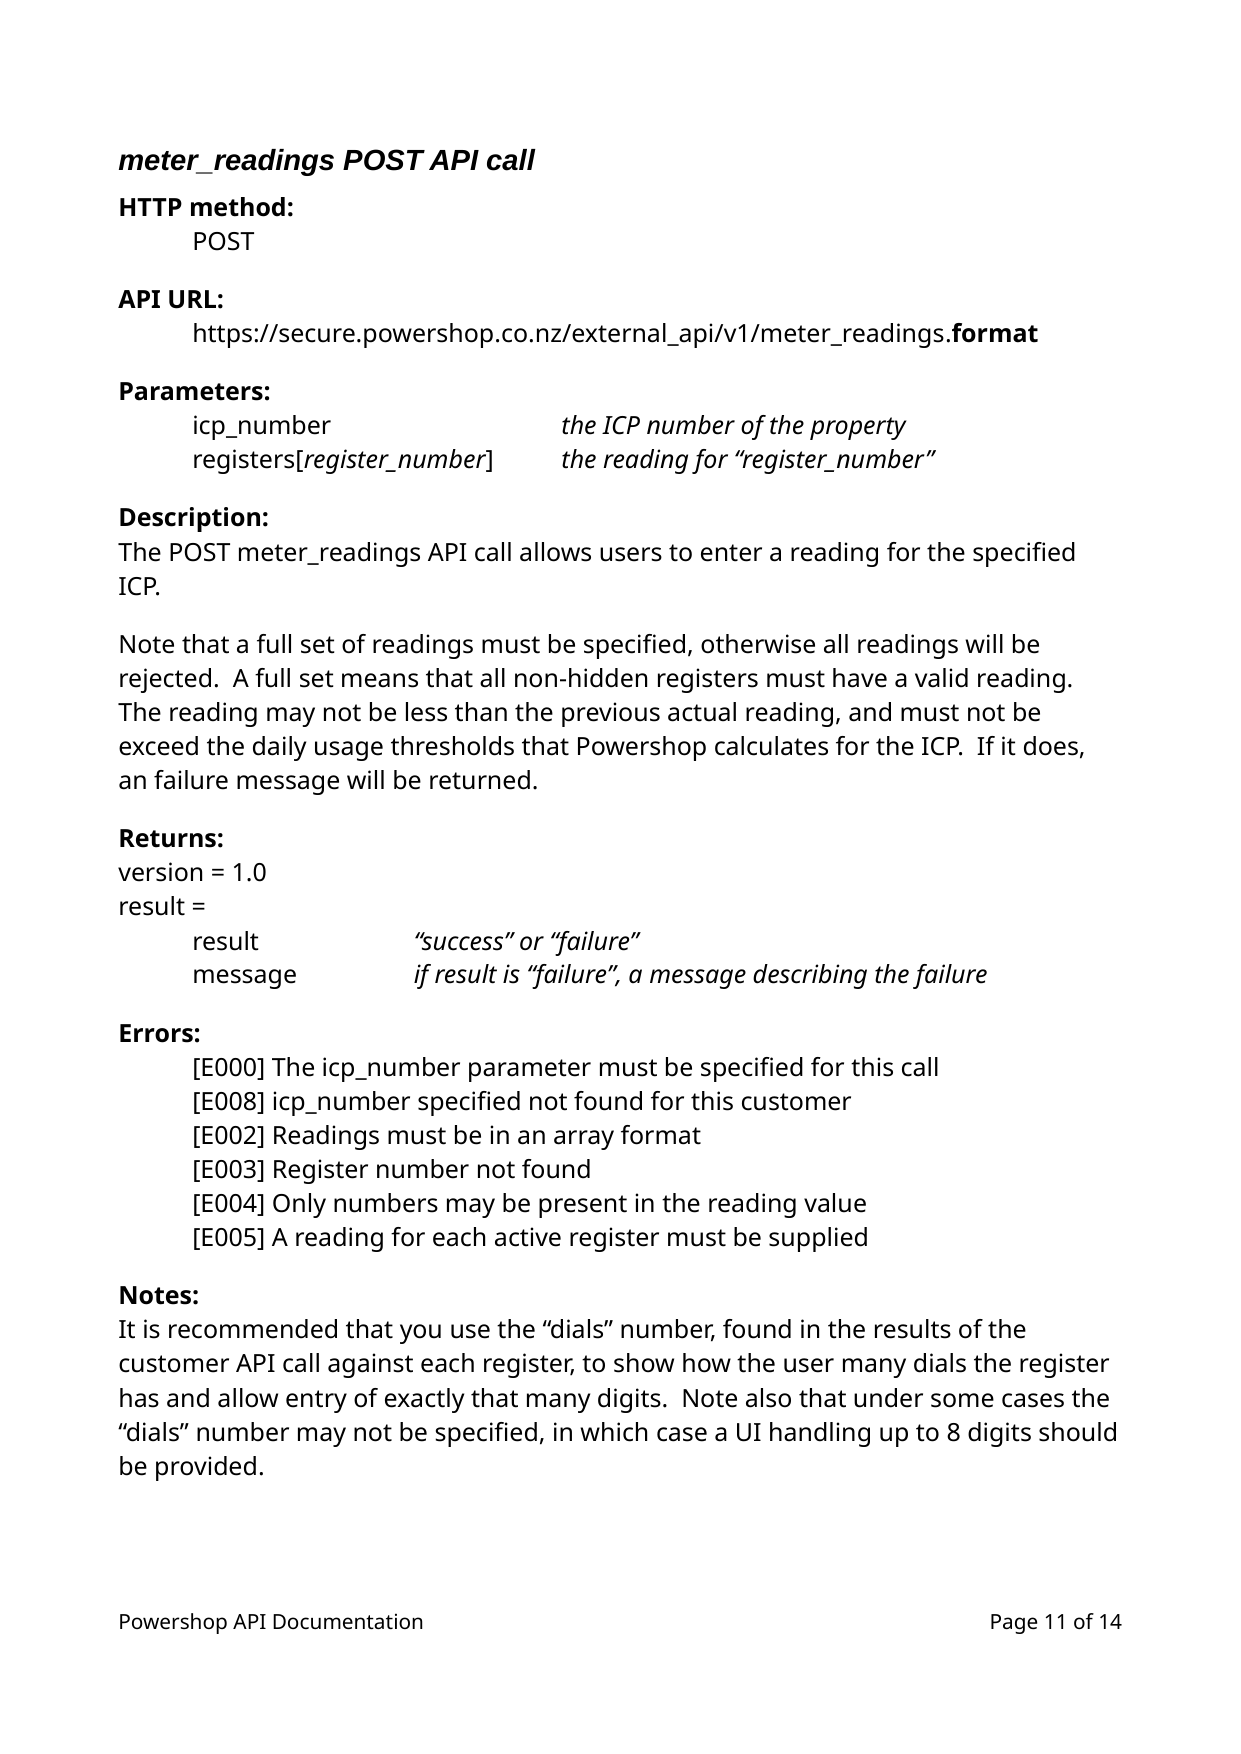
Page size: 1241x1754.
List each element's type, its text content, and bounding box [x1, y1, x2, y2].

text Parameters: icp_number the ICP number of the property registers[register_number] the reading for “register_number” [118, 374, 1122, 476]
text Returns: version = 1.0 result = result “success” or “failure” message if result is “failure”, a message describing the failure [118, 821, 1122, 991]
text HTTP method: POST [118, 189, 1122, 257]
text Notes: It is recommended that you use the “dials” number, found in the results of the customer API call against each register, to show how the user many dials the register has and allow entry of exactly that many digits. Note also that under some cases the “dials” number may not be specified, in which case a UI handling up to 8 digits should be provided. [118, 1278, 1122, 1482]
text API URL: https://secure.powershop.co.nz/external_api/v1/meter_readings.format [118, 281, 1122, 349]
subtitle meter_readings POST API call [118, 143, 1122, 177]
text Description: The POST meter_readings API call allows users to enter a reading for the specified ICP. [118, 500, 1122, 602]
text Note that a full set of readings must be specified, otherwise all readings will be rejected. A full set means that all non-hidden registers must have a valid reading. The reading may not be less than the previous actual reading, and must not be exceed the daily usage thresholds that Powershop calculates for the ICP. If it does, an failure message will be returned. [118, 626, 1122, 797]
text Errors: [E000] The icp_number parameter must be specified for this call [E008] icp_number specified not found for this customer [E002] Readings must be in an array format [E003] Register number not found [E004] Only numbers may be present in the reading value [E005] A reading for each active register must be supplied [118, 1015, 1122, 1254]
